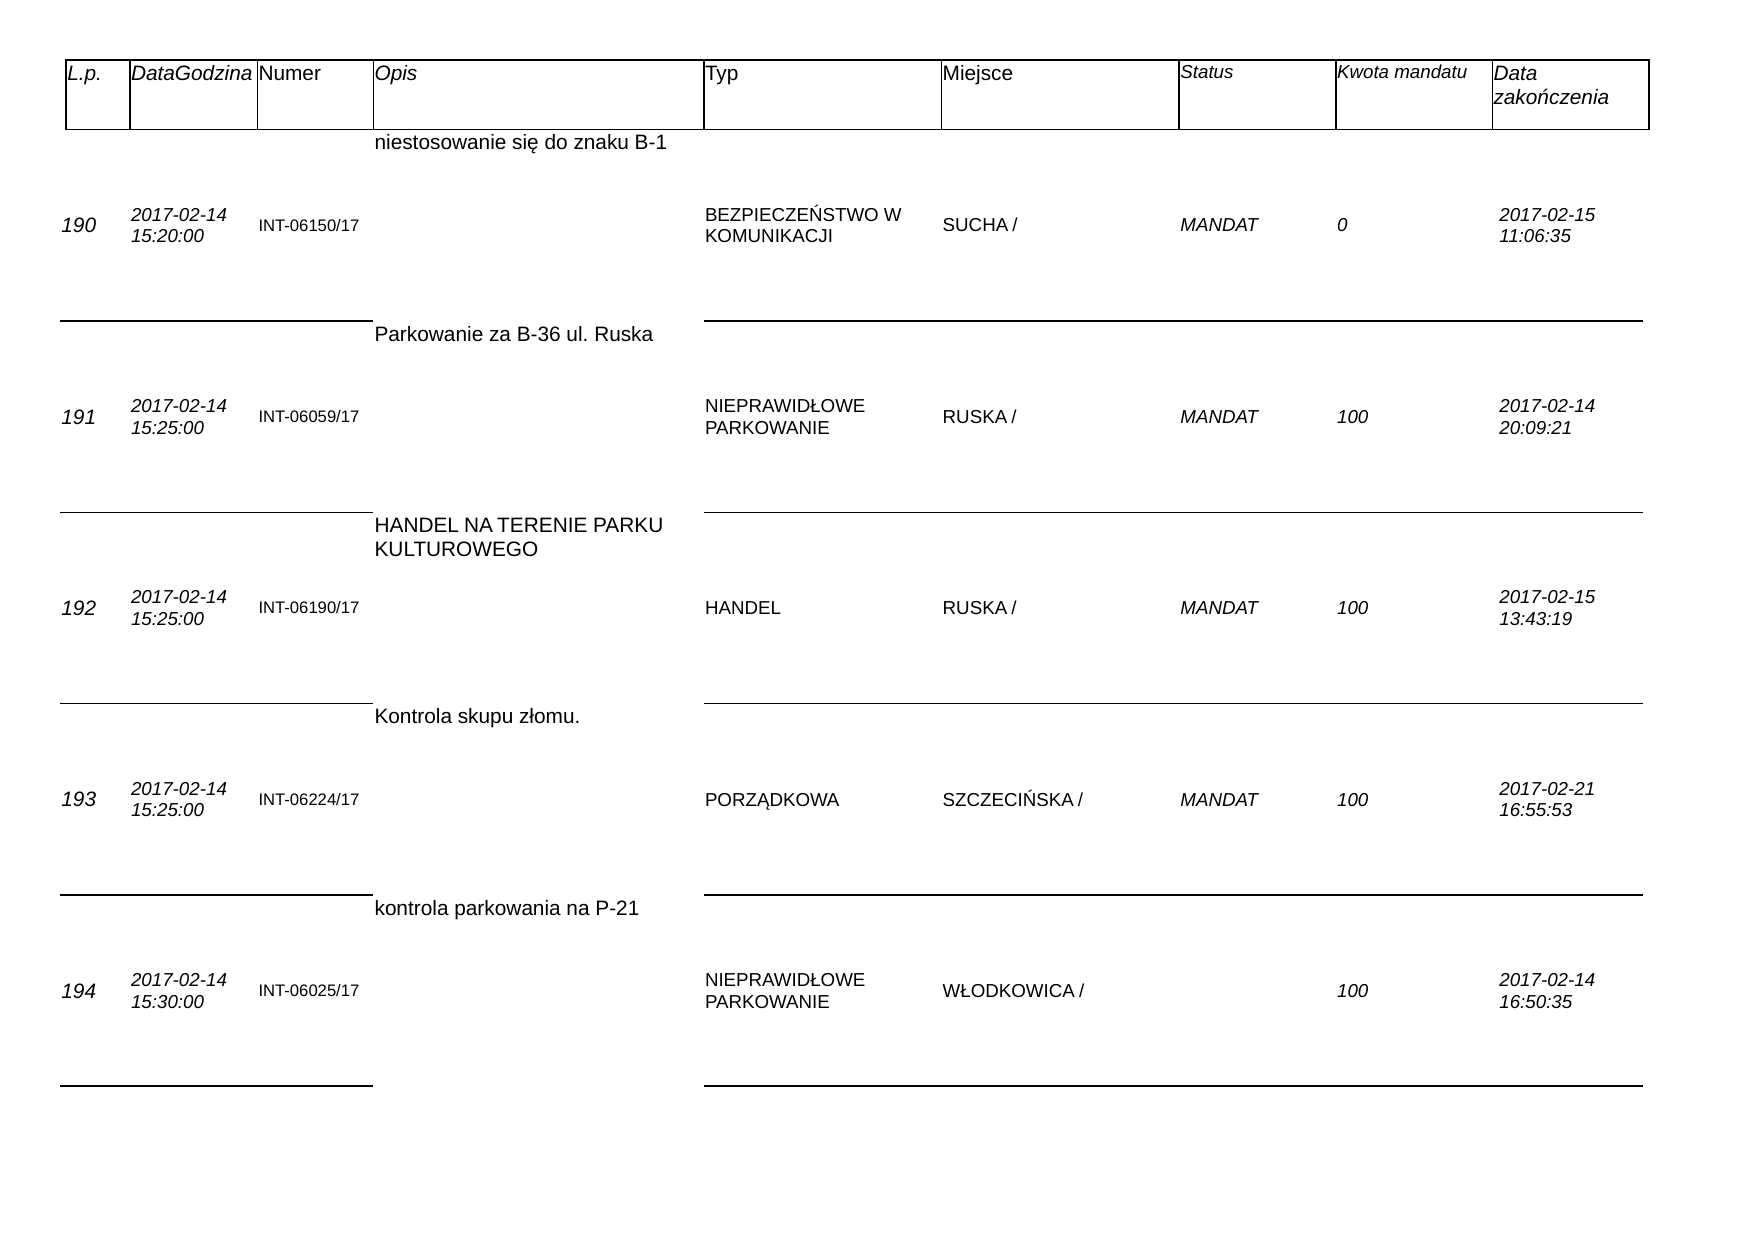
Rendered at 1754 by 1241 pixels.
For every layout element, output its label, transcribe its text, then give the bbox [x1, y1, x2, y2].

table_header Status [1180, 61, 1335, 129]
table_cell HANDEL NA TERENIE PARKU KULTUROWEGO [373, 511, 704, 703]
table_cell PORZĄDKOWA [704, 704, 941, 894]
table_cell 191 [60, 322, 130, 511]
table_header Numer [258, 61, 373, 129]
table_cell niestosowanie się do znaku B-1 [373, 130, 704, 320]
table_cell 192 [60, 513, 130, 703]
table_cell NIEPRAWIDŁOWE PARKOWANIE [704, 322, 941, 511]
table_cell 2017-02-14 15:20:00 [130, 130, 257, 320]
table_cell 2017-02-14 15:25:00 [130, 704, 257, 894]
table_cell Kontrola skupu złomu. [373, 703, 704, 894]
table_cell 2017-02-14 15:25:00 [130, 322, 257, 511]
table_cell Parkowanie za B-36 ul. Ruska [373, 320, 704, 511]
table_cell [1643, 703, 1649, 894]
table_cell 190 [60, 129, 130, 320]
table_cell NIEPRAWIDŁOWE PARKOWANIE [704, 896, 941, 1085]
table_cell 2017-02-21 16:55:53 [1498, 704, 1643, 894]
table_cell 2017-02-15 13:43:19 [1498, 513, 1643, 703]
table_cell 0 [1336, 130, 1498, 320]
table_cell 100 [1336, 322, 1498, 511]
table_cell [1643, 511, 1649, 703]
table_cell 100 [1336, 704, 1498, 894]
table_cell 100 [1336, 896, 1498, 1085]
table_cell 2017-02-14 20:09:21 [1498, 322, 1643, 511]
table_cell RUSKA / [941, 513, 1179, 703]
table_cell 2017-02-14 15:25:00 [130, 513, 257, 703]
table_cell 2017-02-14 16:50:35 [1498, 896, 1643, 1085]
table_header [60, 59, 65, 129]
table_cell 194 [60, 896, 130, 1085]
table_cell 193 [60, 704, 130, 894]
table_header Miejsce [942, 61, 1178, 129]
table_cell INT-06224/17 [257, 704, 373, 894]
table_cell INT-06025/17 [257, 896, 373, 1085]
table_cell MANDAT [1179, 513, 1336, 703]
table_cell SUCHA / [941, 130, 1179, 320]
table_header Typ [705, 61, 941, 129]
table_header Opis [374, 61, 703, 129]
table_cell 2017-02-15 11:06:35 [1498, 130, 1643, 320]
table_cell 2017-02-14 15:30:00 [130, 896, 257, 1085]
table_header L.p. [67, 61, 129, 129]
table_cell kontrola parkowania na P-21 [373, 894, 704, 1085]
table_cell 100 [1336, 513, 1498, 703]
table_cell INT-06059/17 [257, 322, 373, 511]
table_cell HANDEL [704, 513, 941, 703]
table_cell SZCZECIŃSKA / [941, 704, 1179, 894]
table_cell [1643, 130, 1649, 320]
table_header Kwota mandatu [1337, 61, 1492, 129]
table_cell RUSKA / [941, 322, 1179, 511]
table_cell INT-06190/17 [257, 513, 373, 703]
table_header Data zakończenia [1493, 61, 1648, 129]
table_header DataGodzina [131, 61, 257, 129]
table_cell WŁODKOWICA / [941, 896, 1179, 1085]
table_cell BEZPIECZEŃSTWO W KOMUNIKACJI [704, 130, 941, 320]
table_cell MANDAT [1179, 322, 1336, 511]
table_cell [1643, 320, 1649, 511]
table_cell MANDAT [1179, 704, 1336, 894]
table_cell [1179, 896, 1336, 1085]
table_cell INT-06150/17 [257, 130, 373, 320]
table_cell [1643, 894, 1649, 1085]
table_cell MANDAT [1179, 130, 1336, 320]
